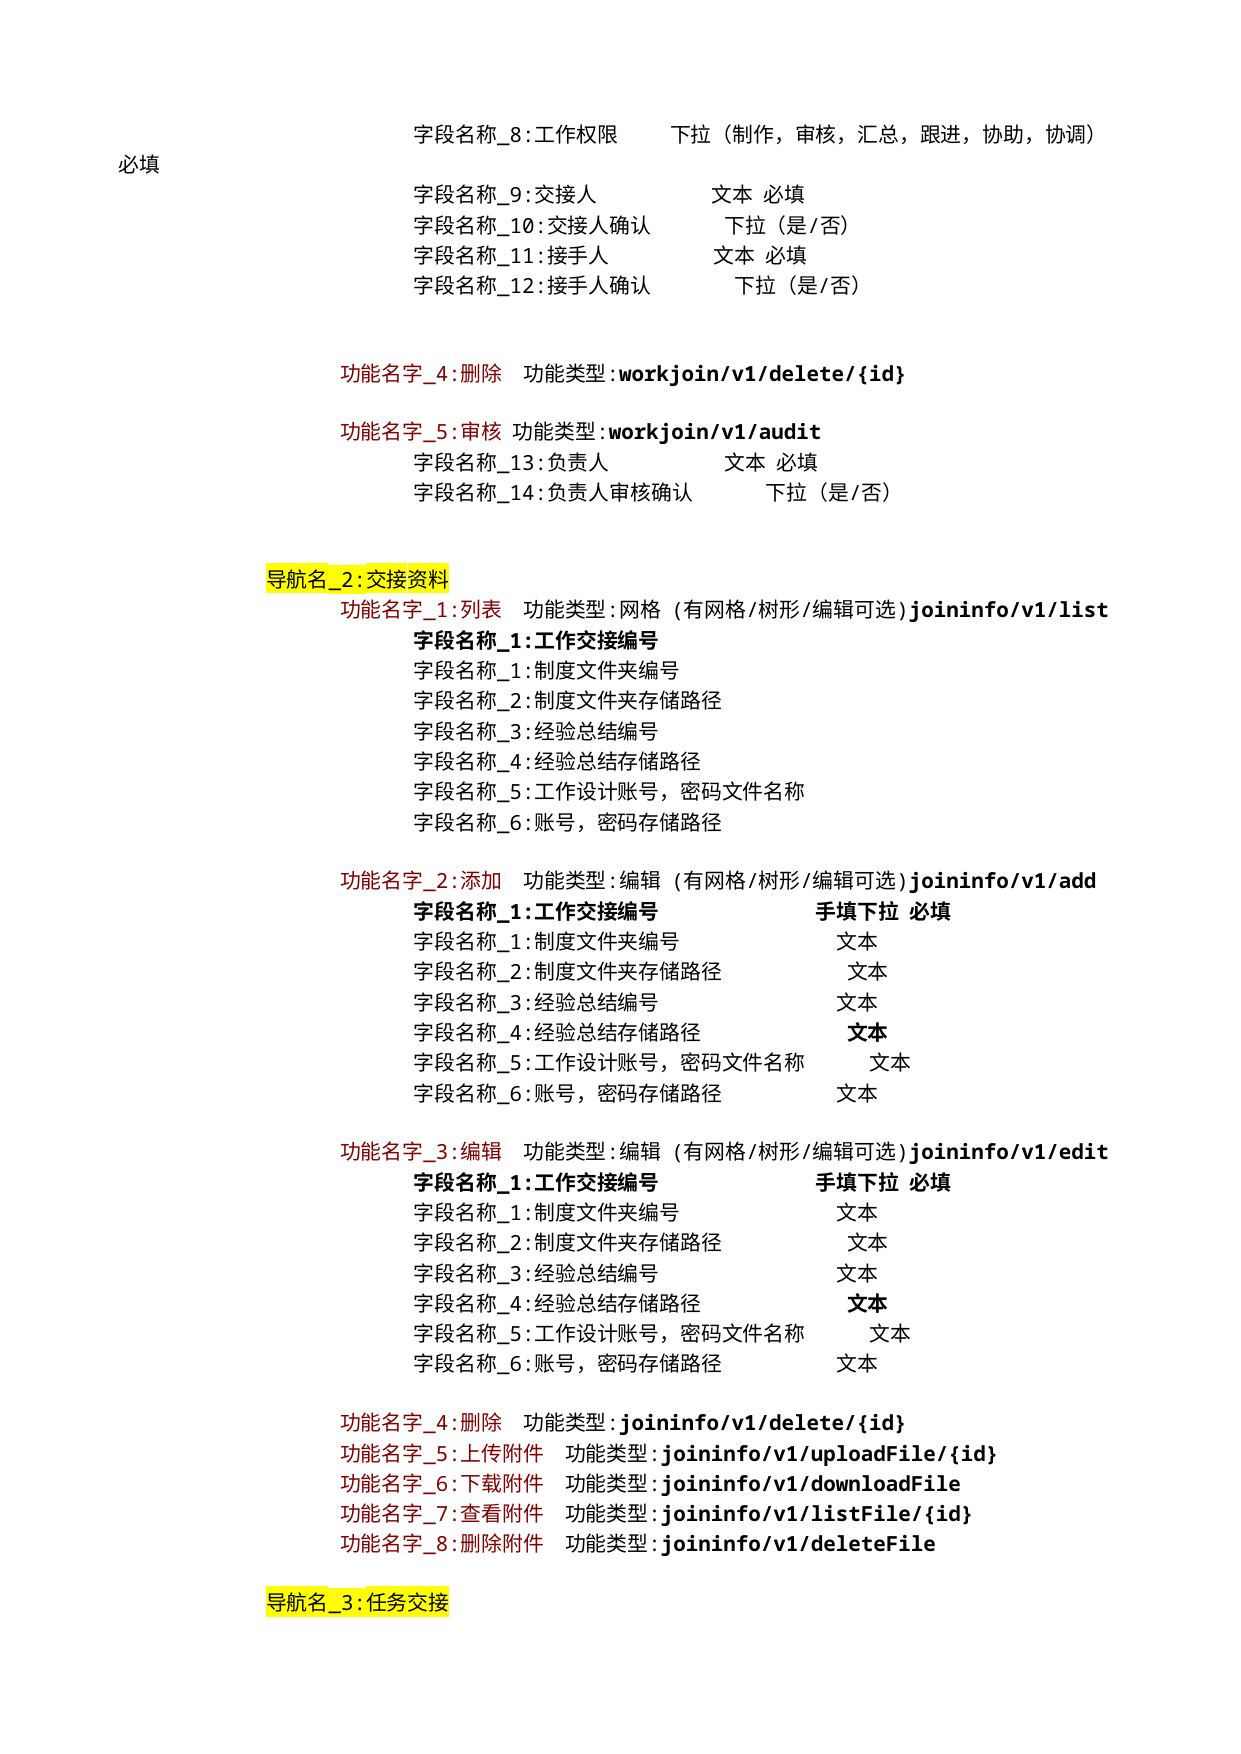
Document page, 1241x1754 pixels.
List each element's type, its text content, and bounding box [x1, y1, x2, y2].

text 功能名字_5:上传附件 功能类型:joininfo/v1/uploadFile/{id} [118, 1437, 1122, 1467]
text 功能名字_4:删除 功能类型:joininfo/v1/delete/{id} [118, 1406, 1122, 1437]
text 字段名称_1:制度文件夹编号 [118, 654, 1122, 684]
text 字段名称_5:工作设计账号，密码文件名称 [118, 776, 1122, 806]
text 字段名称_6:账号，密码存储路径 文本 [118, 1077, 1122, 1107]
text 字段名称_8:工作权限 下拉（制作，审核，汇总，跟进，协助，协调）必填 [118, 118, 1122, 179]
text 功能名字_1:列表 功能类型:网格 (有网格/树形/编辑可选)joininfo/v1/list [118, 594, 1122, 624]
text 字段名称_3:经验总结编号 文本 [118, 1257, 1122, 1287]
text 功能名字_2:添加 功能类型:编辑 (有网格/树形/编辑可选)joininfo/v1/add [118, 864, 1122, 895]
text 字段名称_5:工作设计账号，密码文件名称 文本 [118, 1317, 1122, 1348]
text 字段名称_2:制度文件夹存储路径 文本 [118, 956, 1122, 986]
text 字段名称_3:经验总结编号 [118, 715, 1122, 745]
text 字段名称_11:接手人 文本 必填 [118, 239, 1122, 269]
text 字段名称_1:工作交接编号 手填下拉 必填 [118, 1166, 1122, 1196]
text 功能名字_3:编辑 功能类型:编辑 (有网格/树形/编辑可选)joininfo/v1/edit [118, 1136, 1122, 1166]
text 字段名称_4:经验总结存储路径 [118, 745, 1122, 776]
text 导航名_2:交接资料 [118, 563, 1122, 594]
text 字段名称_2:制度文件夹存储路径 [118, 684, 1122, 715]
text 字段名称_4:经验总结存储路径 文本 [118, 1287, 1122, 1317]
text 功能名字_7:查看附件 功能类型:joininfo/v1/listFile/{id} [118, 1497, 1122, 1528]
text 字段名称_1:工作交接编号 手填下拉 必填 [118, 895, 1122, 925]
text 字段名称_14:负责人审核确认 下拉（是/否） [118, 476, 1122, 506]
text 功能名字_6:下载附件 功能类型:joininfo/v1/downloadFile [118, 1467, 1122, 1497]
text 导航名_3:任务交接 [118, 1586, 1122, 1617]
text 字段名称_3:经验总结编号 文本 [118, 986, 1122, 1016]
text 字段名称_4:经验总结存储路径 文本 [118, 1016, 1122, 1046]
text 字段名称_1:制度文件夹编号 文本 [118, 1196, 1122, 1226]
text 字段名称_12:接手人确认 下拉（是/否） [118, 269, 1122, 300]
text 功能名字_8:删除附件 功能类型:joininfo/v1/deleteFile [118, 1528, 1122, 1558]
text 功能名字_4:删除 功能类型:workjoin/v1/delete/{id} [118, 357, 1122, 387]
text 功能名字_5:审核 功能类型:workjoin/v1/audit [118, 416, 1122, 446]
text 字段名称_1:制度文件夹编号 文本 [118, 925, 1122, 956]
text 字段名称_1:工作交接编号 [118, 624, 1122, 654]
text 字段名称_6:账号，密码存储路径 文本 [118, 1348, 1122, 1378]
text 字段名称_13:负责人 文本 必填 [118, 446, 1122, 476]
text 字段名称_6:账号，密码存储路径 [118, 806, 1122, 836]
text 字段名称_2:制度文件夹存储路径 文本 [118, 1226, 1122, 1257]
text 字段名称_5:工作设计账号，密码文件名称 文本 [118, 1046, 1122, 1077]
text 字段名称_10:交接人确认 下拉（是/否） [118, 209, 1122, 239]
text 字段名称_9:交接人 文本 必填 [118, 179, 1122, 209]
